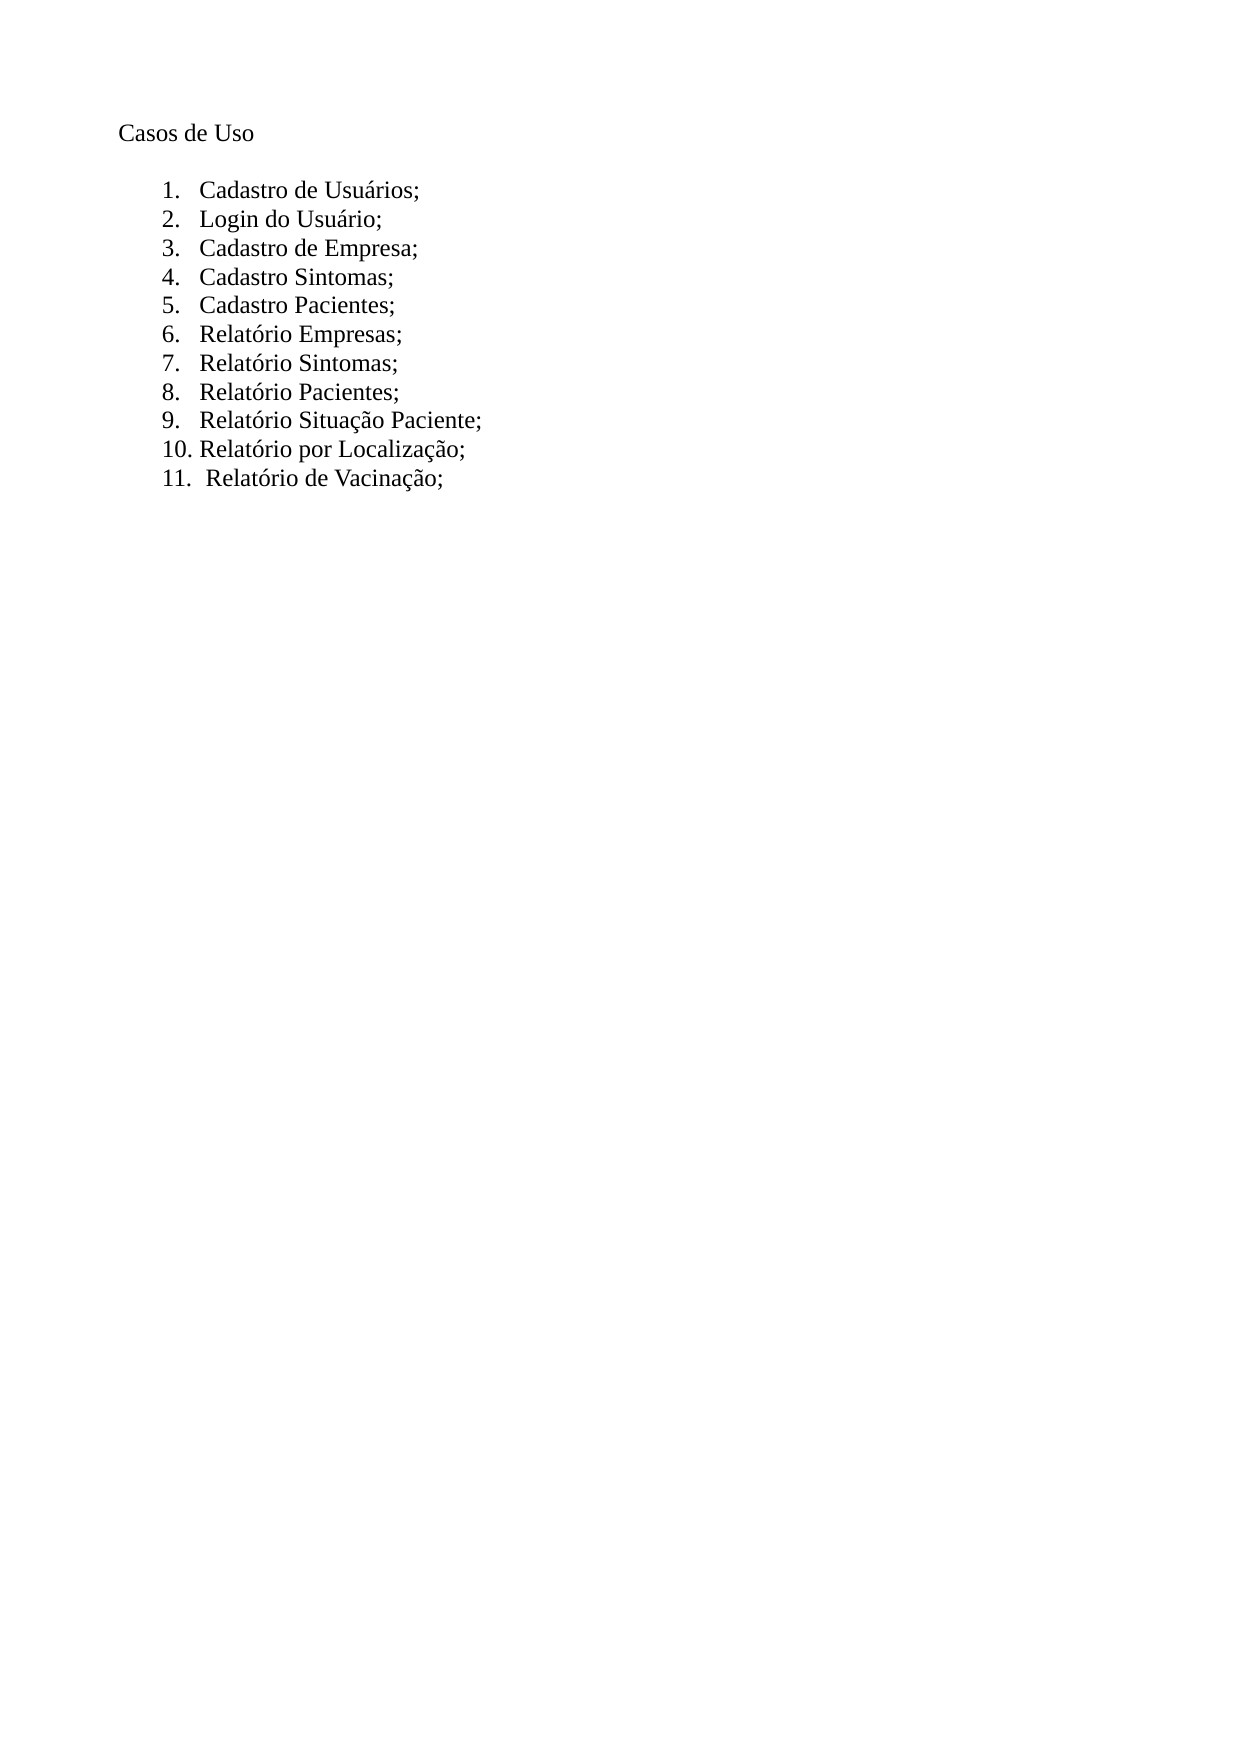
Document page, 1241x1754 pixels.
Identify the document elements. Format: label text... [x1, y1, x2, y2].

list Cadastro Pacientes; [162, 291, 1122, 319]
list Cadastro de Empresa; [162, 233, 1122, 262]
list Cadastro Sintomas; [162, 262, 1122, 291]
list Login do Usuário; [162, 204, 1122, 233]
list Relatório Pacientes; [162, 377, 1122, 406]
list Cadastro de Usuários; [162, 176, 1122, 204]
list Relatório Sintomas; [162, 348, 1122, 377]
list Relatório Situação Paciente; [162, 406, 1122, 434]
list Relatório Empresas; [162, 319, 1122, 348]
list Relatório de Vacinação; [162, 463, 1122, 492]
text Casos de Uso [118, 118, 1122, 147]
list Relatório por Localização; [162, 434, 1122, 463]
